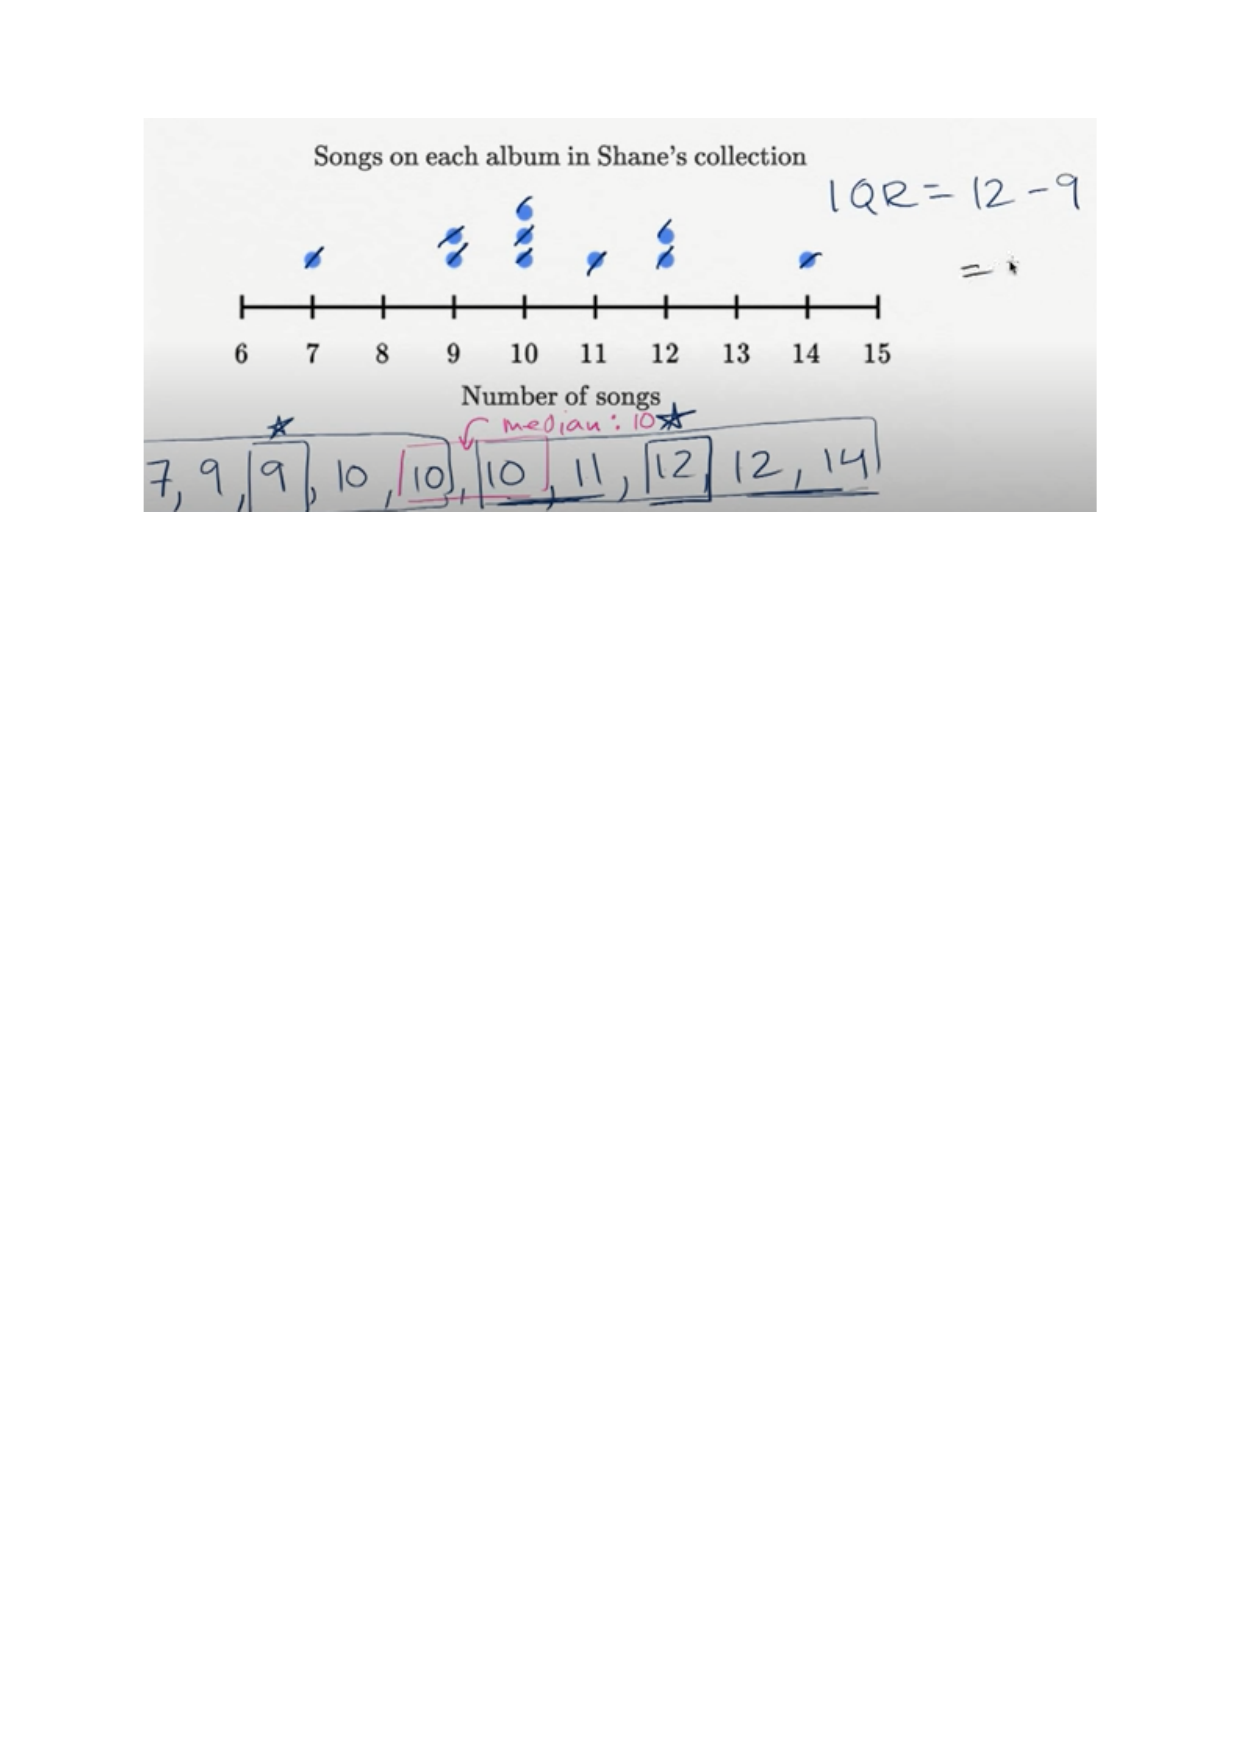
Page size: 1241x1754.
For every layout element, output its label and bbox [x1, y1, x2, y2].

picture [143, 118, 1097, 512]
